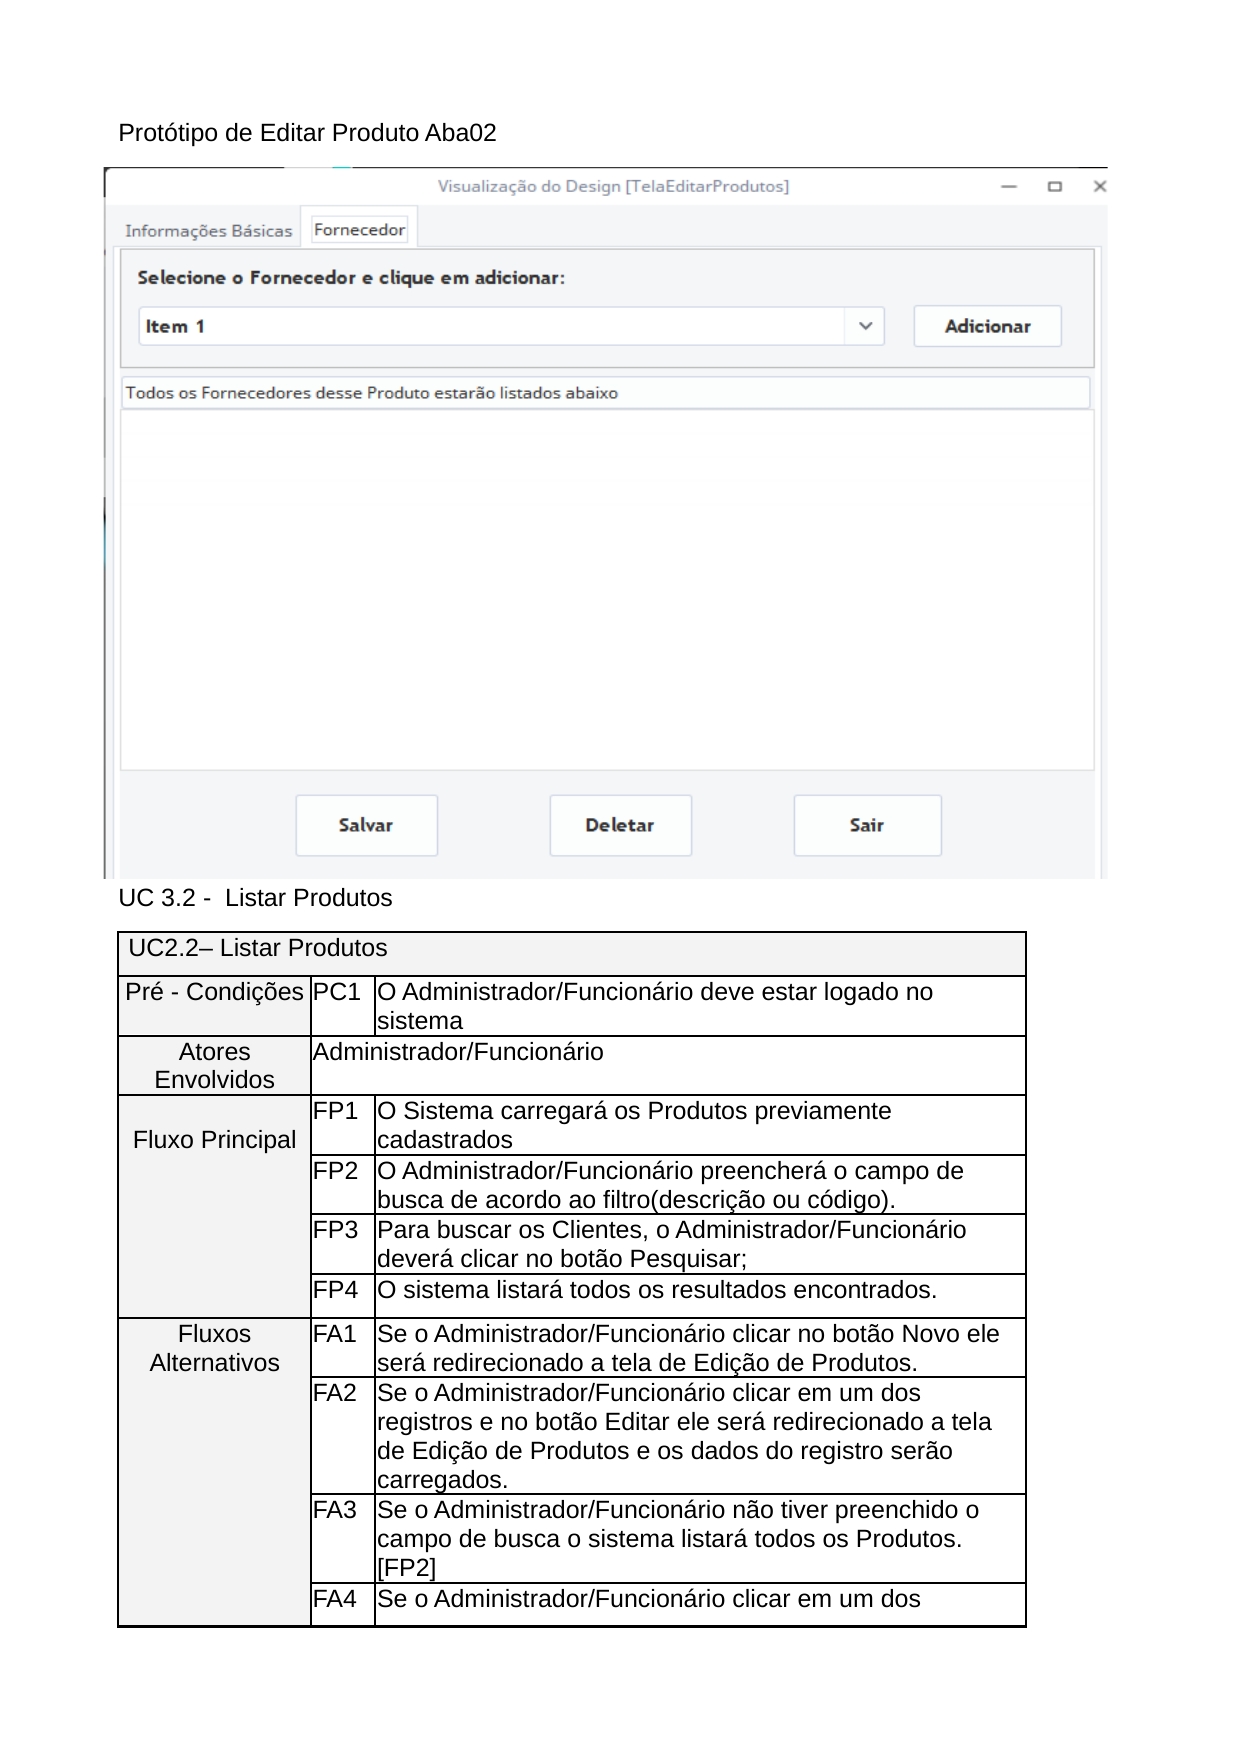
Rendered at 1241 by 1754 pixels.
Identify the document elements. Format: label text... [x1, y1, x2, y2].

table_cell Se o Administrador/Funcionário clicar no botão Novo ele será redirecionado a tela de Edição de Produtos. [376, 1319, 1025, 1376]
table_cell Pré - Condições [119, 977, 310, 1034]
table_cell FP4 [312, 1275, 374, 1317]
table_cell FP1 [312, 1096, 374, 1154]
table_cell O sistema listará todos os resultados encontrados. [376, 1275, 1025, 1317]
text Protótipo de Editar Produto Aba02 [118, 118, 1122, 147]
table_cell Fluxo Principal [119, 1096, 310, 1317]
table_cell FA1 [312, 1319, 374, 1376]
table_cell Para buscar os Clientes, o Administrador/Funcionário deverá clicar no botão Pesquisar; [376, 1215, 1025, 1273]
text UC 3.2 - Listar Produtos [118, 167, 1122, 911]
table_header UC2.2– Listar Produtos [119, 933, 1025, 975]
picture [103, 167, 1108, 879]
table_cell FA4 [312, 1584, 374, 1625]
table_cell Fluxos Alternativos [119, 1319, 310, 1625]
table_cell FA3 [312, 1495, 374, 1582]
table_cell Atores Envolvidos [119, 1037, 310, 1094]
table_cell FP3 [312, 1215, 374, 1273]
table_cell Se o Administrador/Funcionário clicar em um dos registros e no botão Editar ele será redirecionado a tela de Edição de Produtos e os dados do registro serão carregados. [376, 1378, 1025, 1493]
table_cell PC1 [312, 977, 374, 1034]
table_cell O Administrador/Funcionário preencherá o campo de busca de acordo ao filtro(descrição ou código). [376, 1156, 1025, 1213]
table_cell Se o Administrador/Funcionário clicar em um dos [376, 1584, 1025, 1625]
table_cell O Sistema carregará os Produtos previamente cadastrados [376, 1096, 1025, 1154]
table_cell O Administrador/Funcionário deve estar logado no sistema [376, 977, 1025, 1034]
table_cell Se o Administrador/Funcionário não tiver preenchido o campo de busca o sistema listará todos os Produtos. [FP2] [376, 1495, 1025, 1582]
table_cell Administrador/Funcionário [312, 1037, 1025, 1094]
table_cell FP2 [312, 1156, 374, 1213]
table_cell FA2 [312, 1378, 374, 1493]
